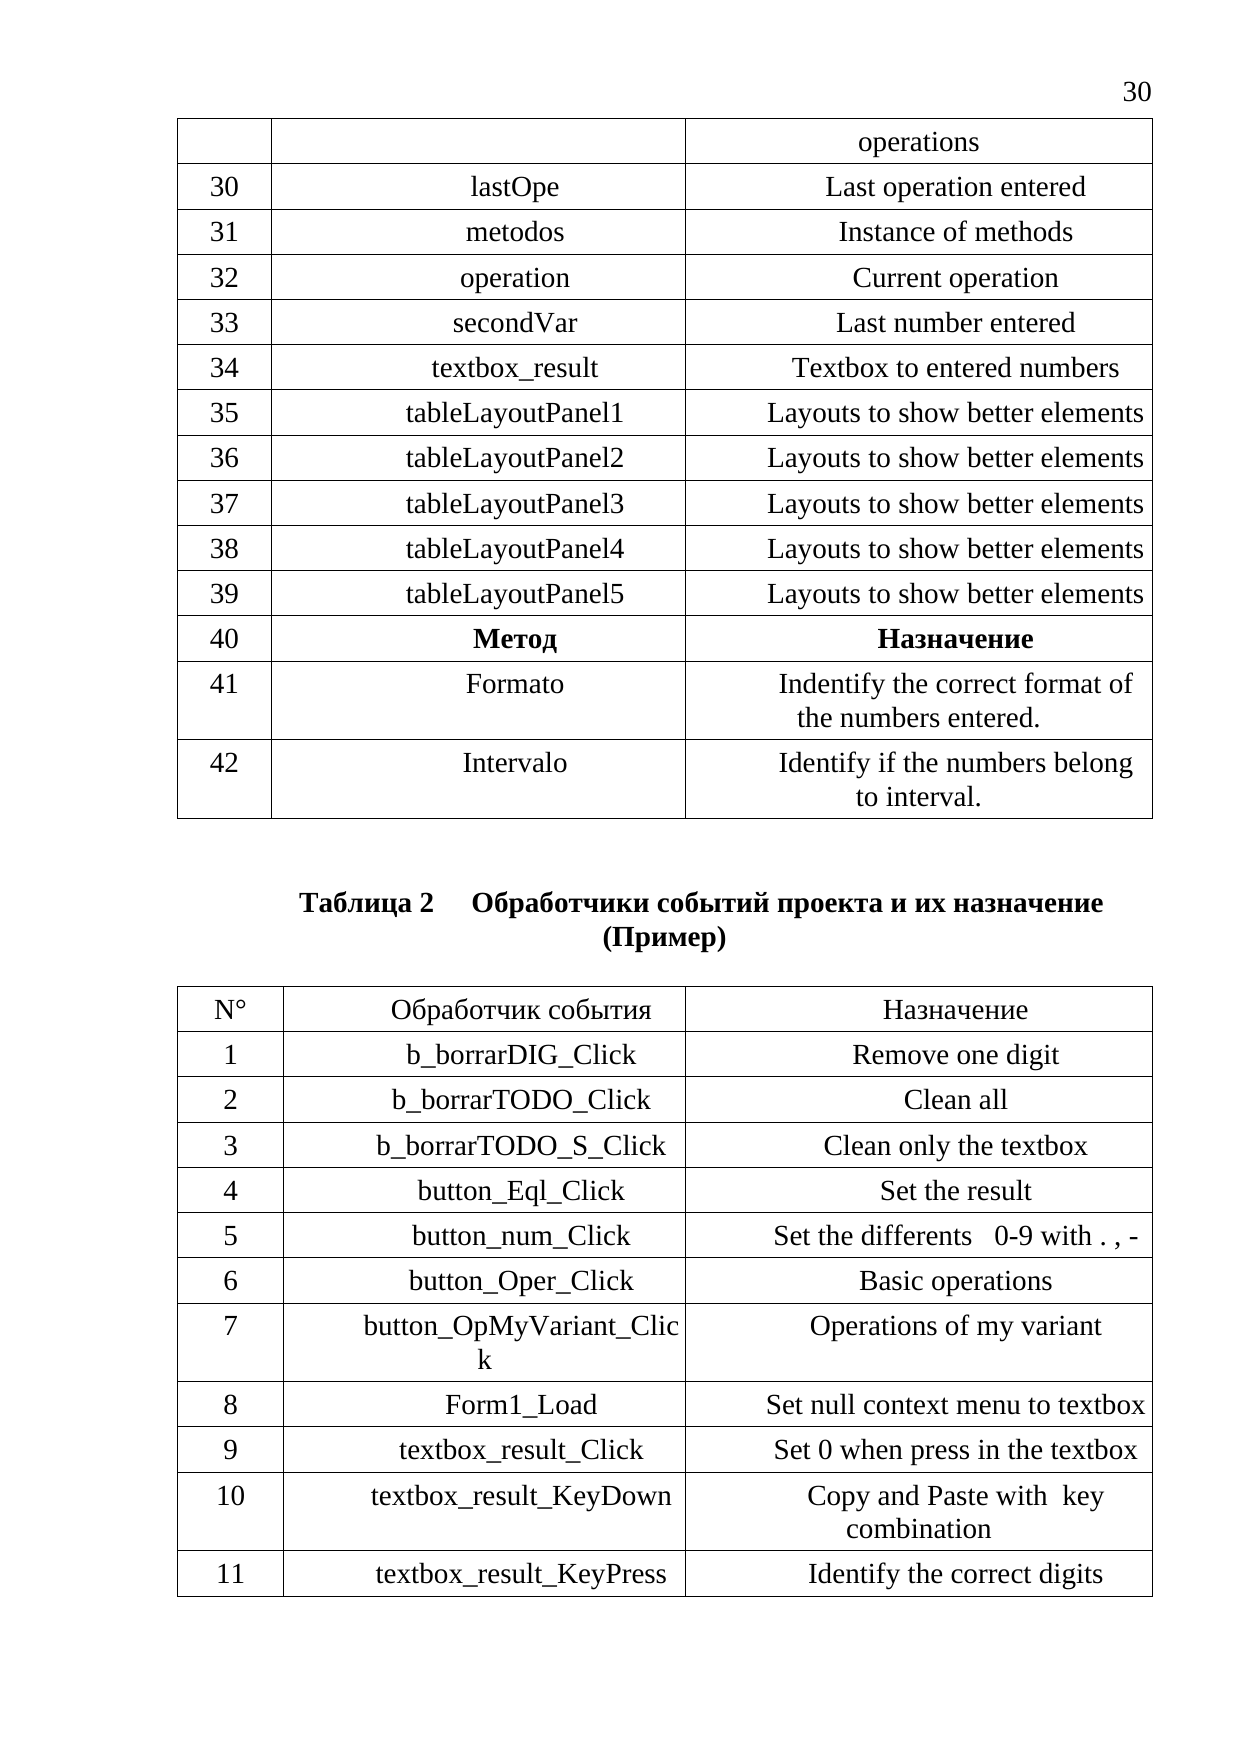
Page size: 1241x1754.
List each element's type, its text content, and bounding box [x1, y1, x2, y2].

table_cell Метод [272, 616, 685, 661]
table_cell Current operation [686, 255, 1152, 299]
table_cell metodos [272, 210, 685, 254]
table_cell 42 [178, 740, 271, 818]
table_cell button_OpMyVariant_Click [284, 1304, 685, 1381]
table_cell Identify the correct digits [686, 1551, 1152, 1596]
table_cell 7 [178, 1304, 283, 1381]
table_cell tableLayoutPanel3 [272, 481, 685, 525]
table_cell Basic operations [686, 1258, 1152, 1302]
table_cell button_Oper_Click [284, 1258, 685, 1302]
table_cell textbox_result_KeyDown [284, 1473, 685, 1550]
table_cell 35 [178, 390, 271, 434]
table_cell Layouts to show better elements [686, 390, 1152, 434]
table_cell Layouts to show better elements [686, 436, 1152, 480]
table_cell Назначение [686, 616, 1152, 661]
table_cell 10 [178, 1473, 283, 1550]
table_cell textbox_result_KeyPress [284, 1551, 685, 1596]
table_cell b_borrarTODO_Click [284, 1077, 685, 1122]
table_cell Form1_Load [284, 1382, 685, 1426]
table_cell Layouts to show better elements [686, 481, 1152, 525]
table_cell textbox_result_Click [284, 1427, 685, 1472]
table_cell 38 [178, 526, 271, 570]
table_cell button_num_Click [284, 1213, 685, 1257]
table_cell tableLayoutPanel5 [272, 571, 685, 615]
table_cell 34 [178, 345, 271, 389]
table_cell [272, 119, 685, 163]
table_cell Formato [272, 662, 685, 739]
table_cell Clean only the textbox [686, 1123, 1152, 1167]
table_cell Textbox to entered numbers [686, 345, 1152, 389]
table_cell Set null context menu to textbox [686, 1382, 1152, 1426]
table_cell 30 [178, 164, 271, 208]
table_cell Operations of my variant [686, 1304, 1152, 1381]
table_cell Instance of methods [686, 210, 1152, 254]
table_cell 33 [178, 300, 271, 344]
table_header N° [178, 987, 283, 1031]
table_cell 5 [178, 1213, 283, 1257]
table_cell 31 [178, 210, 271, 254]
table_cell Indentify the correct format of the numbers entered. [686, 662, 1152, 739]
table_cell Intervalo [272, 740, 685, 818]
table_cell Copy and Paste with key combination [686, 1473, 1152, 1550]
table_header Обработчик события [284, 987, 685, 1031]
table_cell Remove one digit [686, 1032, 1152, 1076]
table_cell Set the differents 0-9 with . , - [686, 1213, 1152, 1257]
table_cell 40 [178, 616, 271, 661]
table_cell 8 [178, 1382, 283, 1426]
table_cell operation [272, 255, 685, 299]
table_cell Layouts to show better elements [686, 526, 1152, 570]
table_cell operations [686, 119, 1152, 163]
table_cell Set 0 when press in the textbox [686, 1427, 1152, 1472]
table_cell tableLayoutPanel2 [272, 436, 685, 480]
table_cell 41 [178, 662, 271, 739]
table_cell 11 [178, 1551, 283, 1596]
table_cell 1 [178, 1032, 283, 1076]
table_cell 6 [178, 1258, 283, 1302]
table_cell 32 [178, 255, 271, 299]
table_cell b_borrarDIG_Click [284, 1032, 685, 1076]
table_cell 9 [178, 1427, 283, 1472]
table_cell secondVar [272, 300, 685, 344]
table_cell Clean all [686, 1077, 1152, 1122]
table_cell 37 [178, 481, 271, 525]
table_cell Last operation entered [686, 164, 1152, 208]
table_cell 39 [178, 571, 271, 615]
table_cell button_Eql_Click [284, 1168, 685, 1212]
table_cell tableLayoutPanel4 [272, 526, 685, 570]
table_cell Identify if the numbers belong to interval. [686, 740, 1152, 818]
table_cell [178, 119, 271, 163]
table_cell 2 [178, 1077, 283, 1122]
table_header Назначение [686, 987, 1152, 1031]
table_cell lastOpe [272, 164, 685, 208]
table_cell tableLayoutPanel1 [272, 390, 685, 434]
table_cell textbox_result [272, 345, 685, 389]
table_cell Set the result [686, 1168, 1152, 1212]
table_cell b_borrarTODO_S_Click [284, 1123, 685, 1167]
table_cell 3 [178, 1123, 283, 1167]
table_cell 4 [178, 1168, 283, 1212]
table_cell 36 [178, 436, 271, 480]
table_cell Last number entered [686, 300, 1152, 344]
text Таблица 2  Обработчики событий проекта и их назначение (Пример) [177, 885, 1152, 952]
table_cell Layouts to show better elements [686, 571, 1152, 615]
